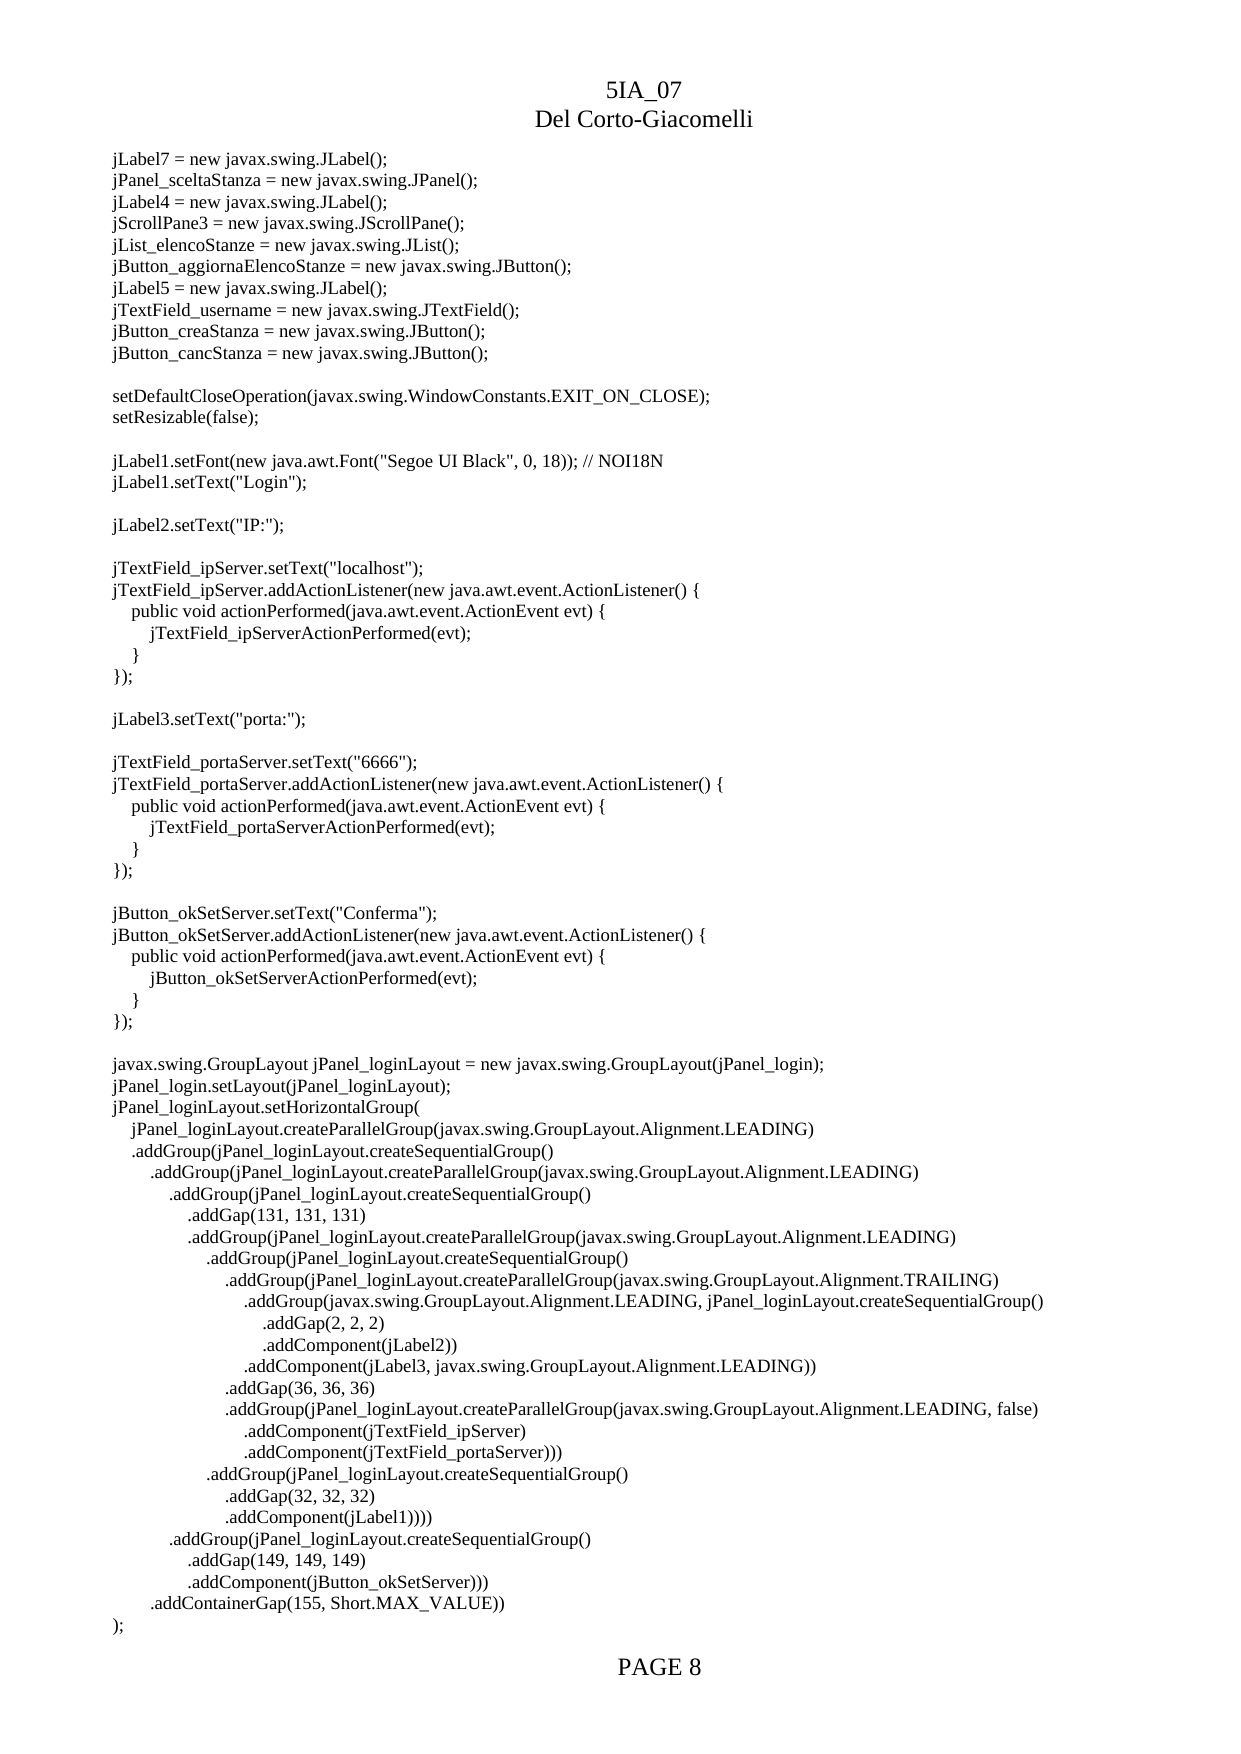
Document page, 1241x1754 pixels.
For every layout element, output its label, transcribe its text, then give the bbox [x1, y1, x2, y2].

text jScrollPane3 = new javax.swing.JScrollPane(); [75, 212, 1162, 234]
text .addGroup(jPanel_loginLayout.createParallelGroup(javax.swing.GroupLayout.Alignment.LEADING, false) [75, 1398, 1162, 1420]
text .addGroup(jPanel_loginLayout.createSequentialGroup() [75, 1247, 1162, 1269]
text jPanel_login.setLayout(jPanel_loginLayout); [75, 1075, 1162, 1096]
text jButton_aggiornaElencoStanze = new javax.swing.JButton(); [75, 255, 1162, 277]
text jButton_okSetServer.setText("Conferma"); [75, 902, 1162, 924]
text jLabel3.setText("porta:"); [75, 708, 1162, 730]
text .addGroup(jPanel_loginLayout.createParallelGroup(javax.swing.GroupLayout.Alignment.TRAILING) [75, 1269, 1162, 1290]
text .addGroup(javax.swing.GroupLayout.Alignment.LEADING, jPanel_loginLayout.createSequentialGroup() [75, 1290, 1162, 1312]
text jTextField_portaServer.addActionListener(new java.awt.event.ActionListener() { [75, 773, 1162, 794]
text .addGroup(jPanel_loginLayout.createSequentialGroup() [75, 1528, 1162, 1549]
text } [75, 643, 1162, 665]
text jPanel_sceltaStanza = new javax.swing.JPanel(); [75, 169, 1162, 191]
text jPanel_loginLayout.createParallelGroup(javax.swing.GroupLayout.Alignment.LEADING) [75, 1118, 1162, 1139]
text .addGap(131, 131, 131) [75, 1204, 1162, 1226]
text jTextField_portaServerActionPerformed(evt); [75, 816, 1162, 838]
text jPanel_loginLayout.setHorizontalGroup( [75, 1096, 1162, 1118]
text } [75, 988, 1162, 1010]
text jTextField_portaServer.setText("6666"); [75, 751, 1162, 773]
text .addGap(32, 32, 32) [75, 1484, 1162, 1506]
text jLabel5 = new javax.swing.JLabel(); [75, 277, 1162, 298]
text }); [75, 665, 1162, 687]
text jTextField_ipServerActionPerformed(evt); [75, 622, 1162, 643]
text .addGroup(jPanel_loginLayout.createParallelGroup(javax.swing.GroupLayout.Alignment.LEADING) [75, 1226, 1162, 1247]
text .addGap(2, 2, 2) [75, 1312, 1162, 1333]
text jList_elencoStanze = new javax.swing.JList(); [75, 234, 1162, 255]
text setDefaultCloseOperation(javax.swing.WindowConstants.EXIT_ON_CLOSE); [75, 385, 1162, 406]
text .addGroup(jPanel_loginLayout.createSequentialGroup() [75, 1183, 1162, 1204]
text jButton_okSetServer.addActionListener(new java.awt.event.ActionListener() { [75, 924, 1162, 945]
text .addContainerGap(155, Short.MAX_VALUE)) [75, 1592, 1162, 1614]
text jTextField_ipServer.addActionListener(new java.awt.event.ActionListener() { [75, 579, 1162, 600]
text }); [75, 859, 1162, 881]
text jButton_creaStanza = new javax.swing.JButton(); [75, 320, 1162, 342]
text public void actionPerformed(java.awt.event.ActionEvent evt) { [75, 600, 1162, 622]
text jLabel2.setText("IP:"); [75, 514, 1162, 536]
text jTextField_username = new javax.swing.JTextField(); [75, 298, 1162, 320]
text javax.swing.GroupLayout jPanel_loginLayout = new javax.swing.GroupLayout(jPanel_login); [75, 1053, 1162, 1075]
text jLabel4 = new javax.swing.JLabel(); [75, 191, 1162, 212]
text setResizable(false); [75, 406, 1162, 428]
text ); [75, 1614, 1162, 1635]
text .addComponent(jTextField_portaServer))) [75, 1441, 1162, 1463]
text .addComponent(jButton_okSetServer))) [75, 1571, 1162, 1592]
text .addGap(149, 149, 149) [75, 1549, 1162, 1571]
text .addComponent(jLabel2)) [75, 1333, 1162, 1355]
text .addComponent(jLabel1)))) [75, 1506, 1162, 1528]
text jLabel7 = new javax.swing.JLabel(); [75, 148, 1162, 169]
text } [75, 838, 1162, 859]
text .addComponent(jTextField_ipServer) [75, 1420, 1162, 1441]
text .addGap(36, 36, 36) [75, 1377, 1162, 1398]
text }); [75, 1010, 1162, 1032]
text .addComponent(jLabel3, javax.swing.GroupLayout.Alignment.LEADING)) [75, 1355, 1162, 1377]
text .addGroup(jPanel_loginLayout.createSequentialGroup() [75, 1139, 1162, 1161]
text jLabel1.setText("Login"); [75, 471, 1162, 493]
text jTextField_ipServer.setText("localhost"); [75, 557, 1162, 579]
text .addGroup(jPanel_loginLayout.createParallelGroup(javax.swing.GroupLayout.Alignment.LEADING) [75, 1161, 1162, 1183]
text .addGroup(jPanel_loginLayout.createSequentialGroup() [75, 1463, 1162, 1484]
text jButton_cancStanza = new javax.swing.JButton(); [75, 342, 1162, 363]
text public void actionPerformed(java.awt.event.ActionEvent evt) { [75, 794, 1162, 816]
text jButton_okSetServerActionPerformed(evt); [75, 967, 1162, 988]
text jLabel1.setFont(new java.awt.Font("Segoe UI Black", 0, 18)); // NOI18N [75, 449, 1162, 471]
text public void actionPerformed(java.awt.event.ActionEvent evt) { [75, 945, 1162, 967]
